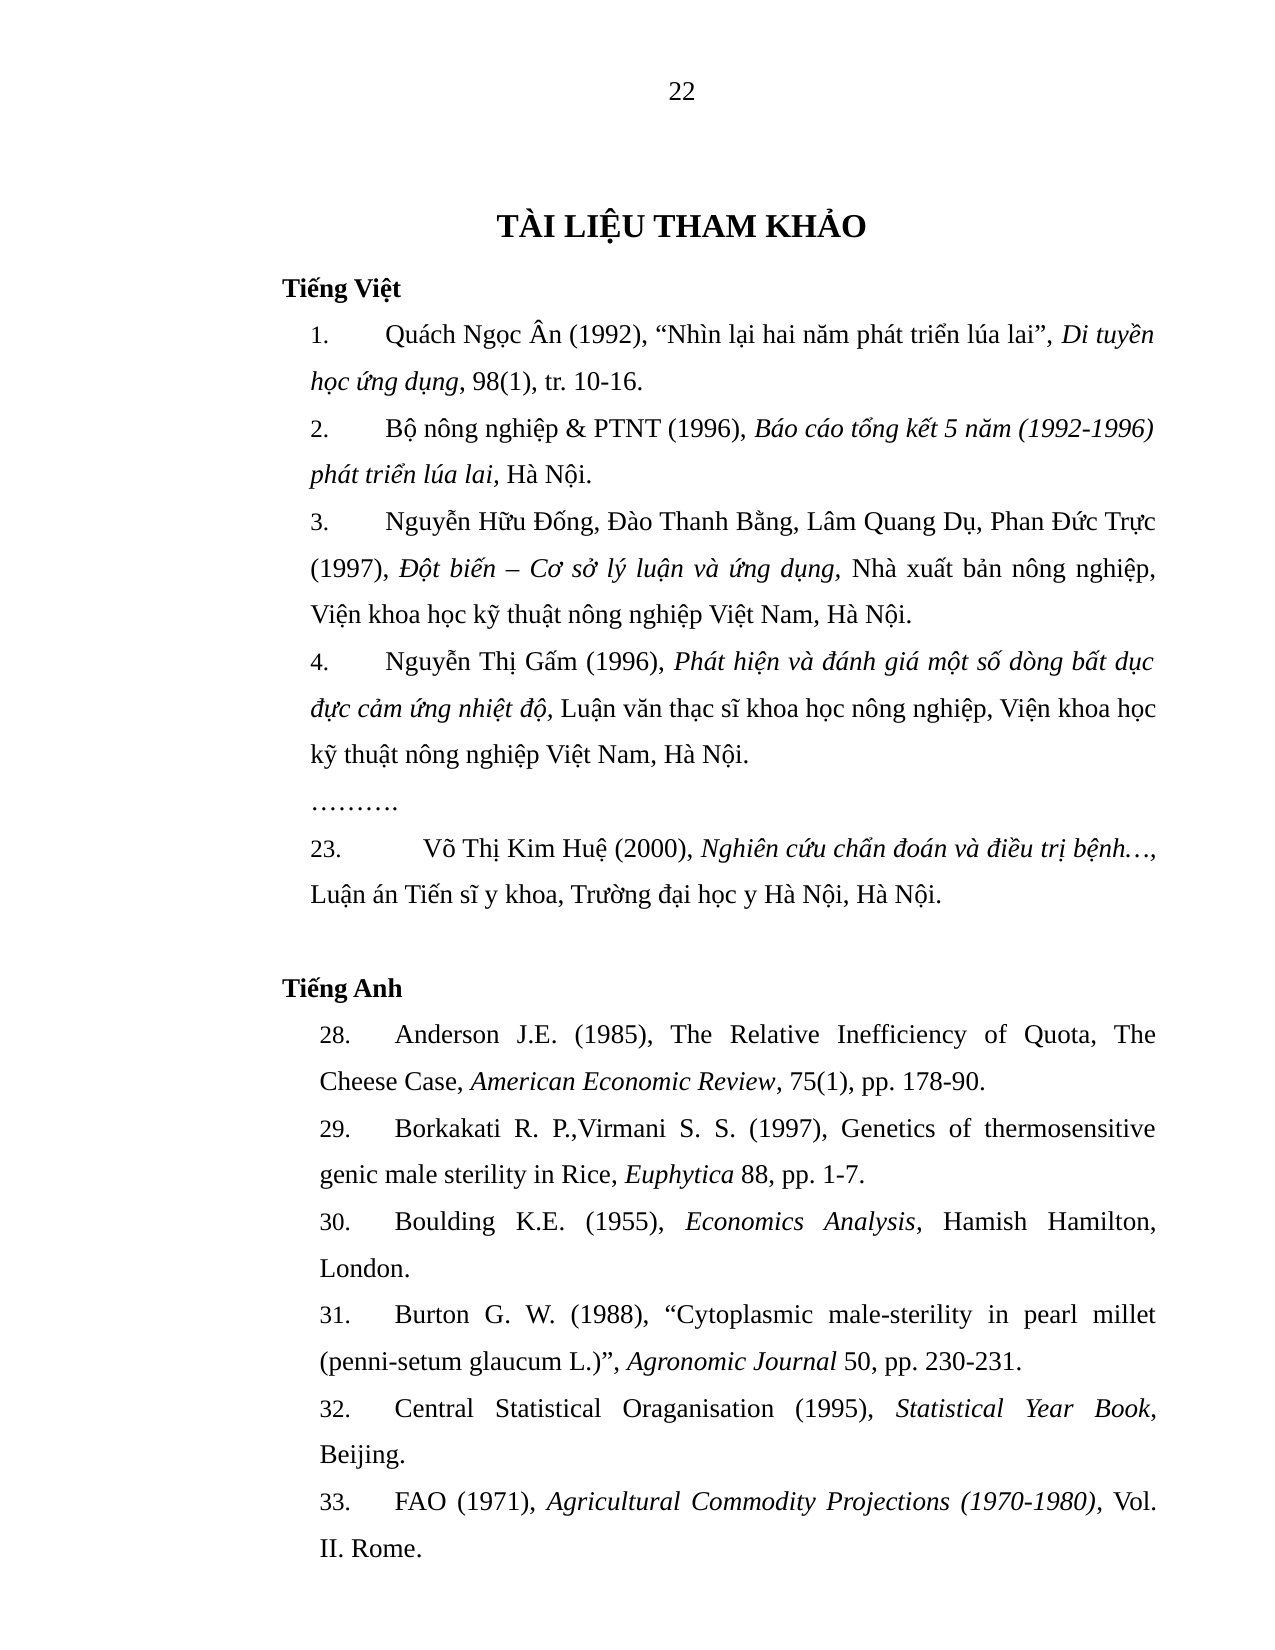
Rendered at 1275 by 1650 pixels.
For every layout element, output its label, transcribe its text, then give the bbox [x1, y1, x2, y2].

list Central Statistical Oraganisation (1995), Statistical Year Book, Beijing. [319, 1392, 1157, 1469]
list FAO (1971), Agricultural Commodity Projections (1970-1980), Vol. II. Rome. [319, 1485, 1157, 1563]
list Burton G. W. (1988), “Cytoplasmic male-sterility in pearl millet (penni-setum glaucum L.)”, Agronomic Journal 50, pp. 230-231. [319, 1298, 1157, 1376]
text TÀI LIỆU THAM KHẢO [207, 207, 1157, 245]
text ………. [310, 785, 1157, 816]
list Borkakati R. P.,Virmani S. S. (1997), Genetics of thermosensitive genic male sterility in Rice, Euphytica 88, pp. 1-7. [319, 1112, 1157, 1189]
list Bộ nông nghiệp & PTNT (1996), Báo cáo tổng kết 5 năm (1992-1996) phát triển lúa lai, Hà Nội. [310, 412, 1157, 489]
list Quách Ngọc Ân (1992), “Nhìn lại hai năm phát triển lúa lai”, Di tuyền học ứng dụng, 98(1), tr. 10-16. [310, 318, 1157, 396]
list Nguyễn Thị Gấm (1996), Phát hiện và đánh giá một số dòng bất dục đực cảm ứng nhiệt độ, Luận văn thạc sĩ khoa học nông nghiệp, Viện khoa học kỹ thuật nông nghiệp Việt Nam, Hà Nội. [310, 645, 1157, 769]
text Tiếng Anh [244, 972, 1157, 1003]
list Võ Thị Kim Huệ (2000), Nghiên cứu chẩn đoán và điều trị bệnh…, Luận án Tiến sĩ y khoa, Trường đại học y Hà Nội, Hà Nội. [310, 832, 1157, 909]
list Anderson J.E. (1985), The Relative Inefficiency of Quota, The Cheese Case, American Economic Review, 75(1), pp. 178-90. [319, 1018, 1157, 1096]
list Boulding K.E. (1955), Economics Analysis, Hamish Hamilton, London. [319, 1205, 1157, 1283]
text Tiếng Việt [244, 272, 1157, 303]
list Nguyễn Hữu Đống, Đào Thanh Bằng, Lâm Quang Dụ, Phan Đức Trực (1997), Đột biến – Cơ sở lý luận và ứng dụng, Nhà xuất bản nông nghiệp, Viện khoa học kỹ thuật nông nghiệp Việt Nam, Hà Nội. [310, 505, 1157, 629]
